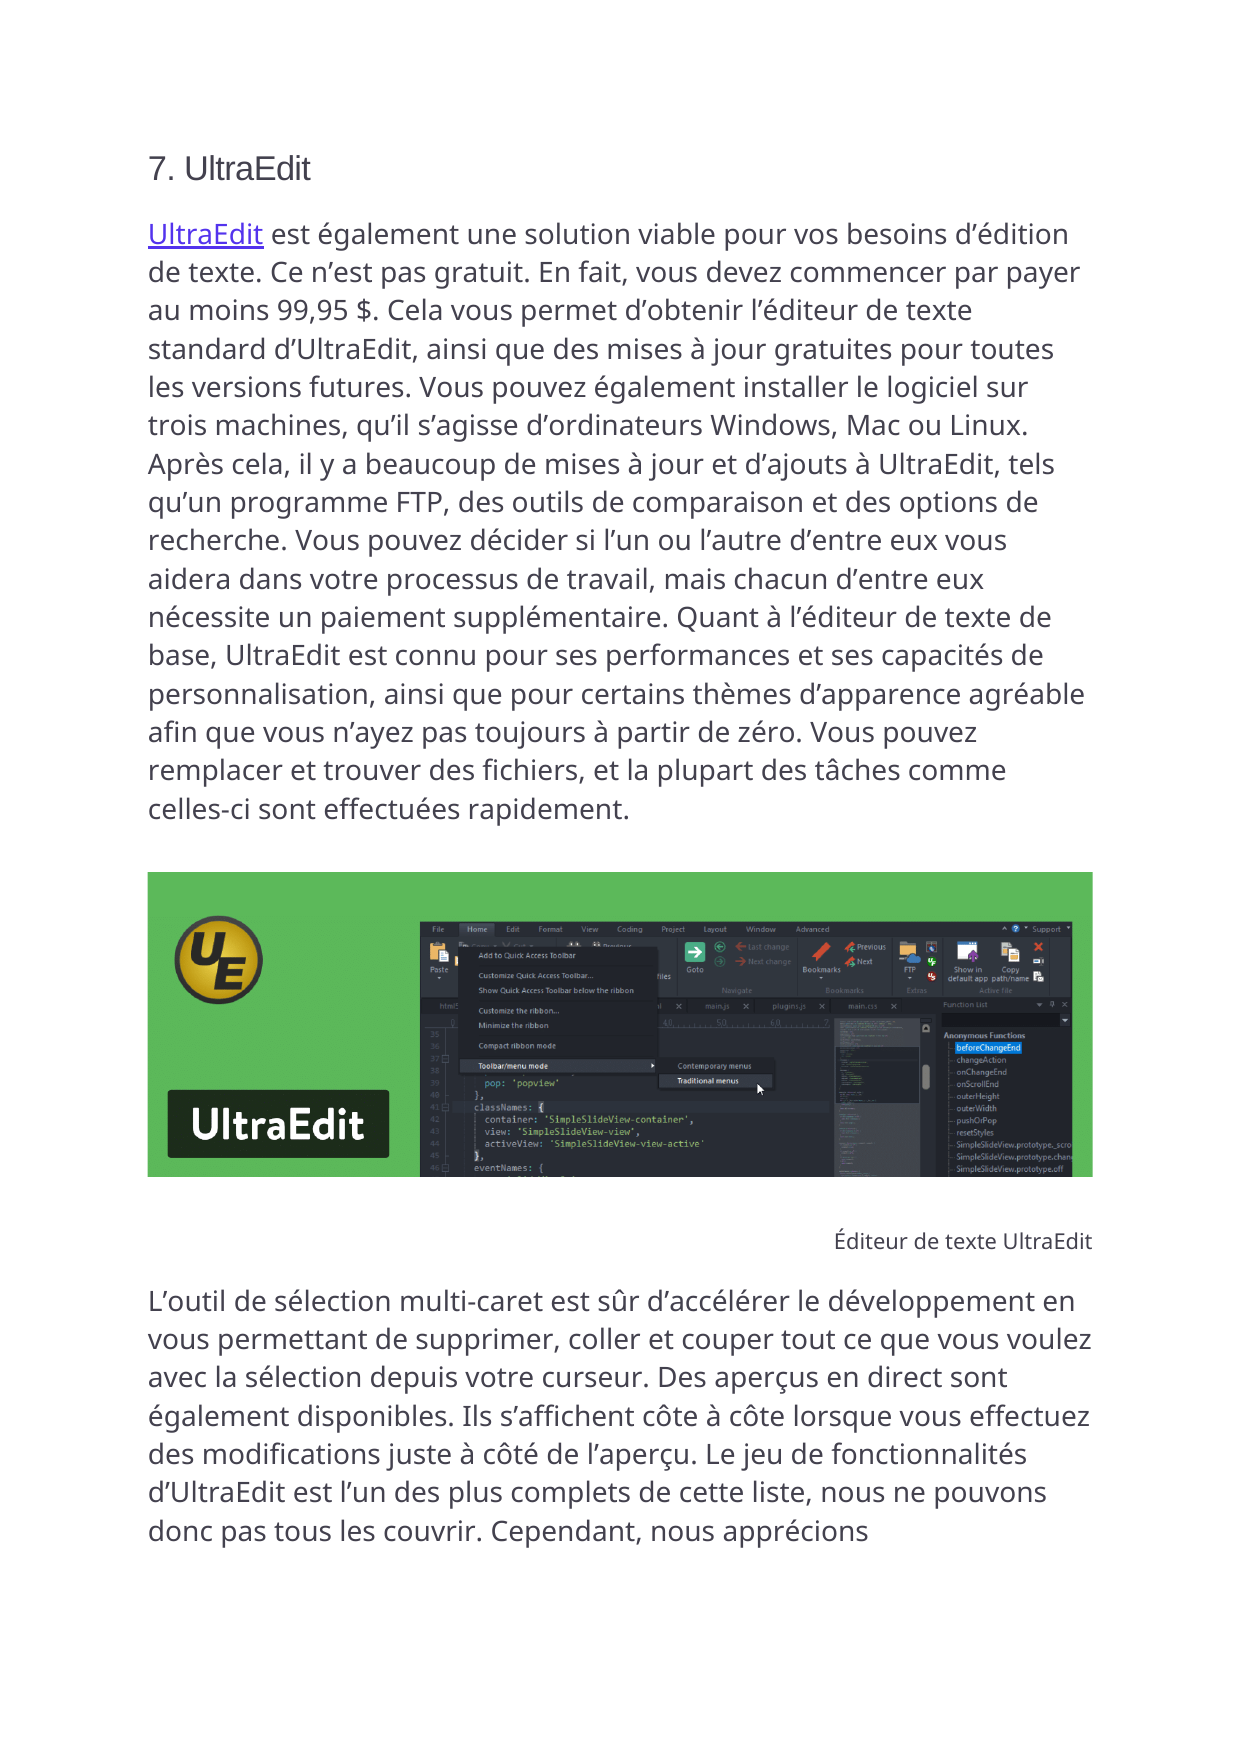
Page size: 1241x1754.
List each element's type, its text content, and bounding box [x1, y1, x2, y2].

text Éditeur de texte UltraEdit [148, 1226, 1093, 1256]
text Après cela, il y a beaucoup de mises à jour et d’ajouts à UltraEdit, tels qu’un programme FTP, des outils de comparaison et des options de recherche. Vous pouvez décider si l’un ou l’autre d’entre eux vous aidera dans votre processus de travail, mais chacun d’entre eux nécessite un paiement supplémentaire. Quant à l’éditeur de texte de base, UltraEdit est connu pour ses performances et ses capacités de personnalisation, ainsi que pour certains thèmes d’apparence agréable afin que vous n’ayez pas toujours à partir de zéro. Vous pouvez remplacer et trouver des fichiers, et la plupart des tâches comme celles-ci sont effectuées rapidement. [148, 444, 1093, 827]
subtitle 7. UltraEdit [148, 148, 1093, 187]
text L’outil de sélection multi-caret est sûr d’accélérer le développement en vous permettant de supprimer, coller et couper tout ce que vous voulez avec la sélection depuis votre curseur. Des aperçus en direct sont également disponibles. Ils s’affichent côte à côte lorsque vous effectuez des modifications juste à côté de l’aperçu. Le jeu de fonctionnalités d’UltraEdit est l’un des plus complets de cette liste, nous ne pouvons donc pas tous les couvrir. Cependant, nous apprécions [148, 1281, 1093, 1549]
text UltraEdit est également une solution viable pour vos besoins d’édition de texte. Ce n’est pas gratuit. En fait, vous devez commencer par payer au moins 99,95 $. Cela vous permet d’obtenir l’éditeur de texte standard d’UltraEdit, ainsi que des mises à jour gratuites pour toutes les versions futures. Vous pouvez également installer le logiciel sur trois machines, qu’il s’agisse d’ordinateurs Windows, Mac ou Linux. [148, 214, 1093, 444]
